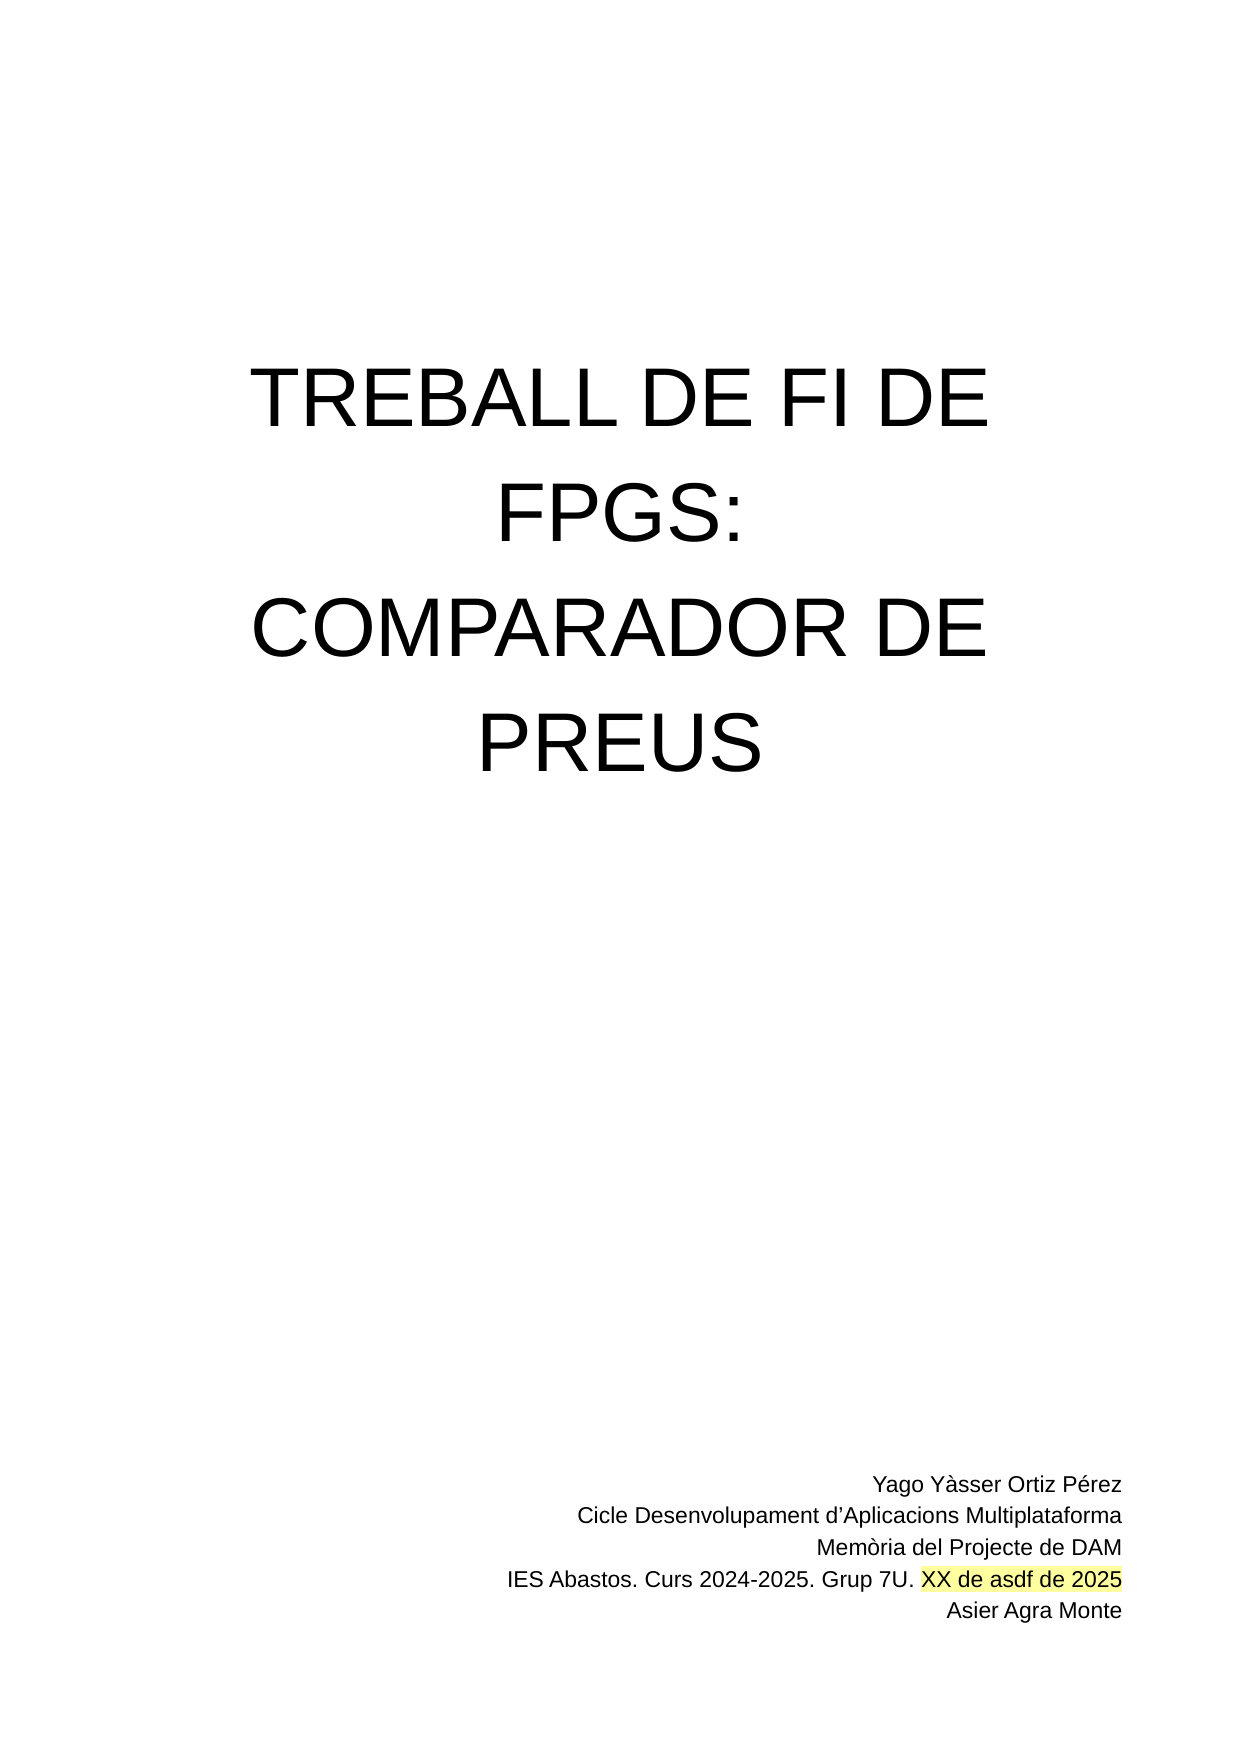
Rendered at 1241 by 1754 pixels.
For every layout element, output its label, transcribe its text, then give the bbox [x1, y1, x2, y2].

text Yago Yàsser Ortiz Pérez [118, 1471, 1122, 1497]
text PREUS [118, 693, 1122, 789]
text Cicle Desenvolupament d’Aplicacions Multiplataforma [118, 1502, 1122, 1529]
text Asier Agra Monte [118, 1597, 1122, 1623]
text COMPARADOR DE [118, 578, 1122, 674]
text TREBALL DE FI DE FPGS: [118, 348, 1122, 559]
text Memòria del Projecte de DAM [118, 1534, 1122, 1560]
text IES Abastos. Curs 2024-2025. Grup 7U. XX de asdf de 2025 [118, 1566, 1122, 1592]
